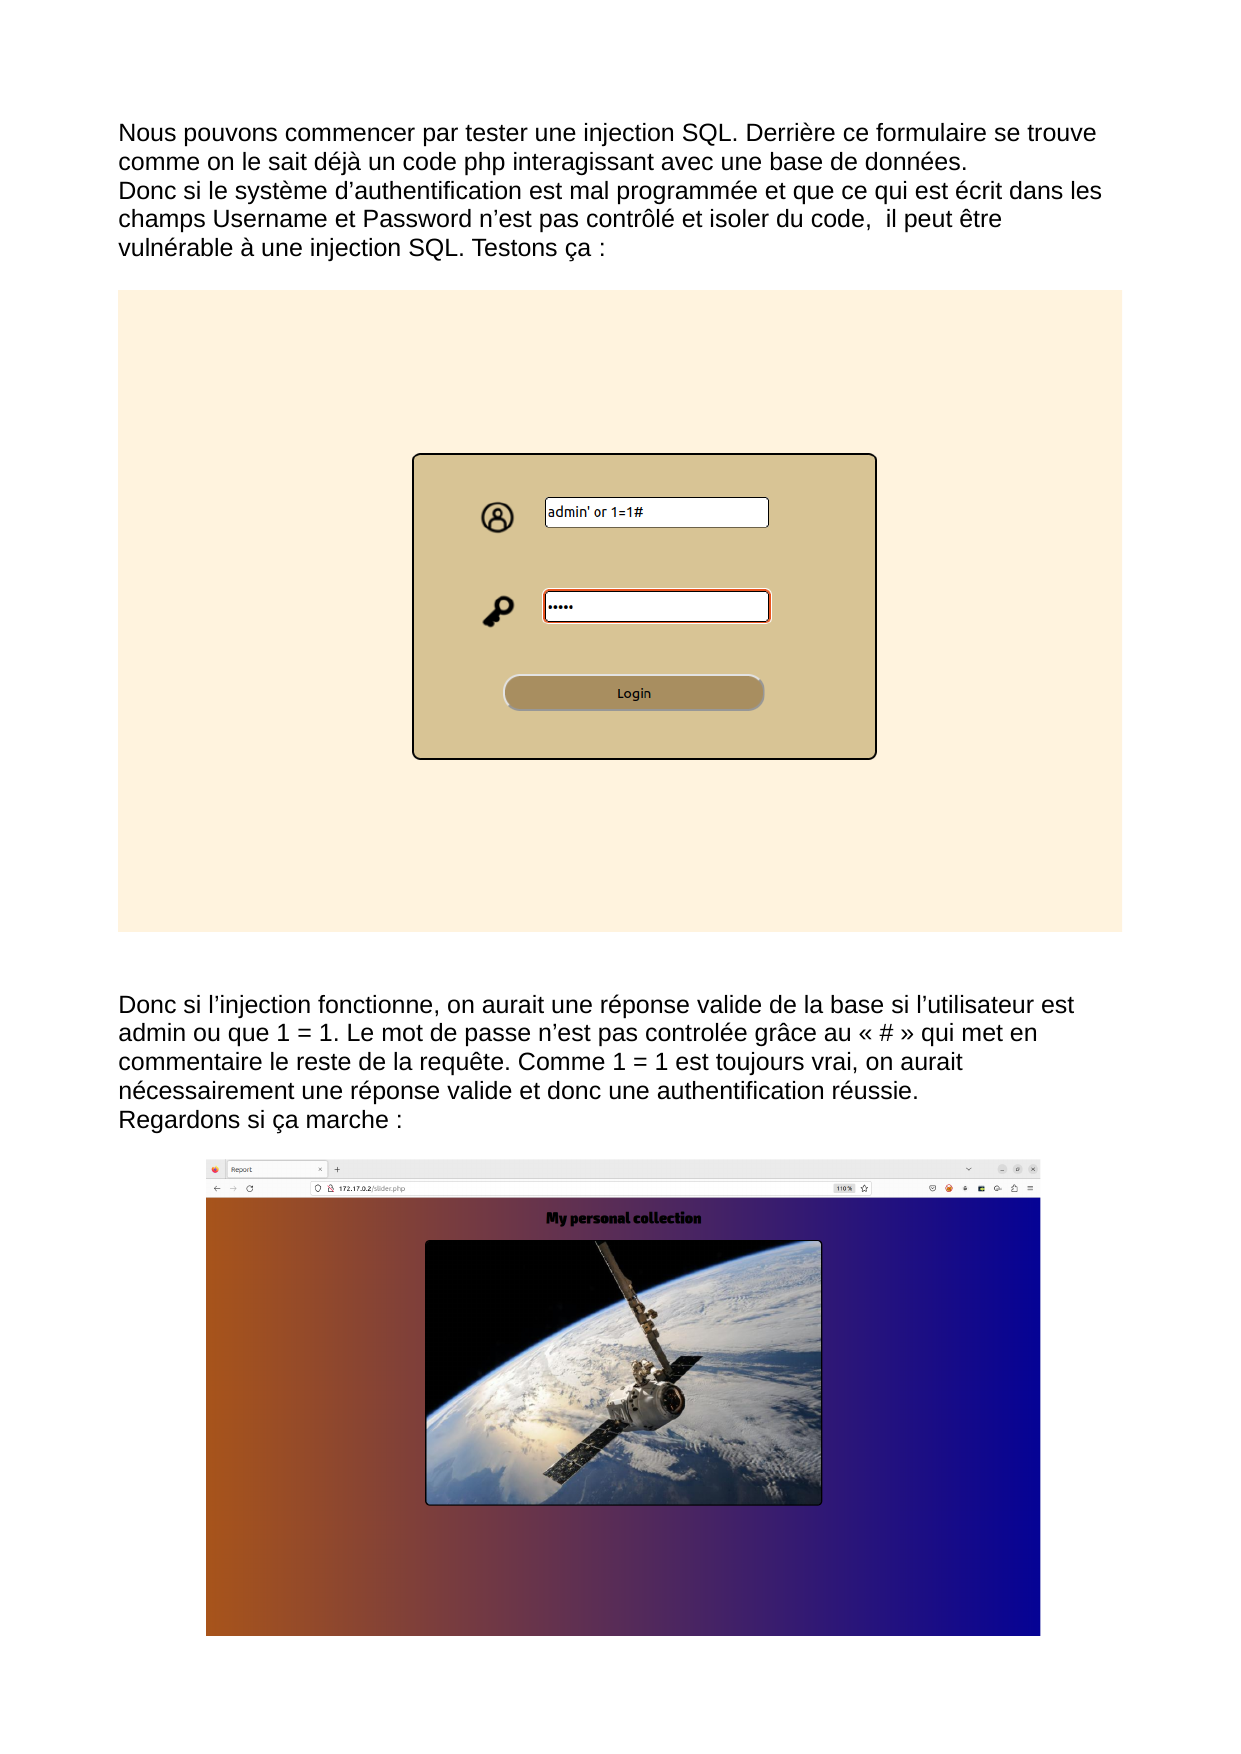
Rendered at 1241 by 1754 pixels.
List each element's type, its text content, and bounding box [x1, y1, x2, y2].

text Donc si le système d’authentification est mal programmée et que ce qui est écrit dans les champs Username et Password n’est pas contrôlé et isoler du code, il peut être vulnérable à une injection SQL. Testons ça : [118, 176, 1122, 262]
text Nous pouvons commencer par tester une injection SQL. Derrière ce formulaire se trouve comme on le sait déjà un code php interagissant avec une base de données. [118, 118, 1122, 176]
text Regardons si ça marche : [118, 1104, 1122, 1133]
picture [206, 1159, 1041, 1636]
text Donc si l’injection fonctionne, on aurait une réponse valide de la base si l’utilisateur est admin ou que 1 = 1. Le mot de passe n’est pas controlée grâce au « # » qui met en commentaire le reste de la requête. Comme 1 = 1 est toujours vrai, on aurait nécessairement une réponse valide et donc une authentification réussie. [118, 989, 1122, 1104]
picture [118, 290, 1123, 932]
